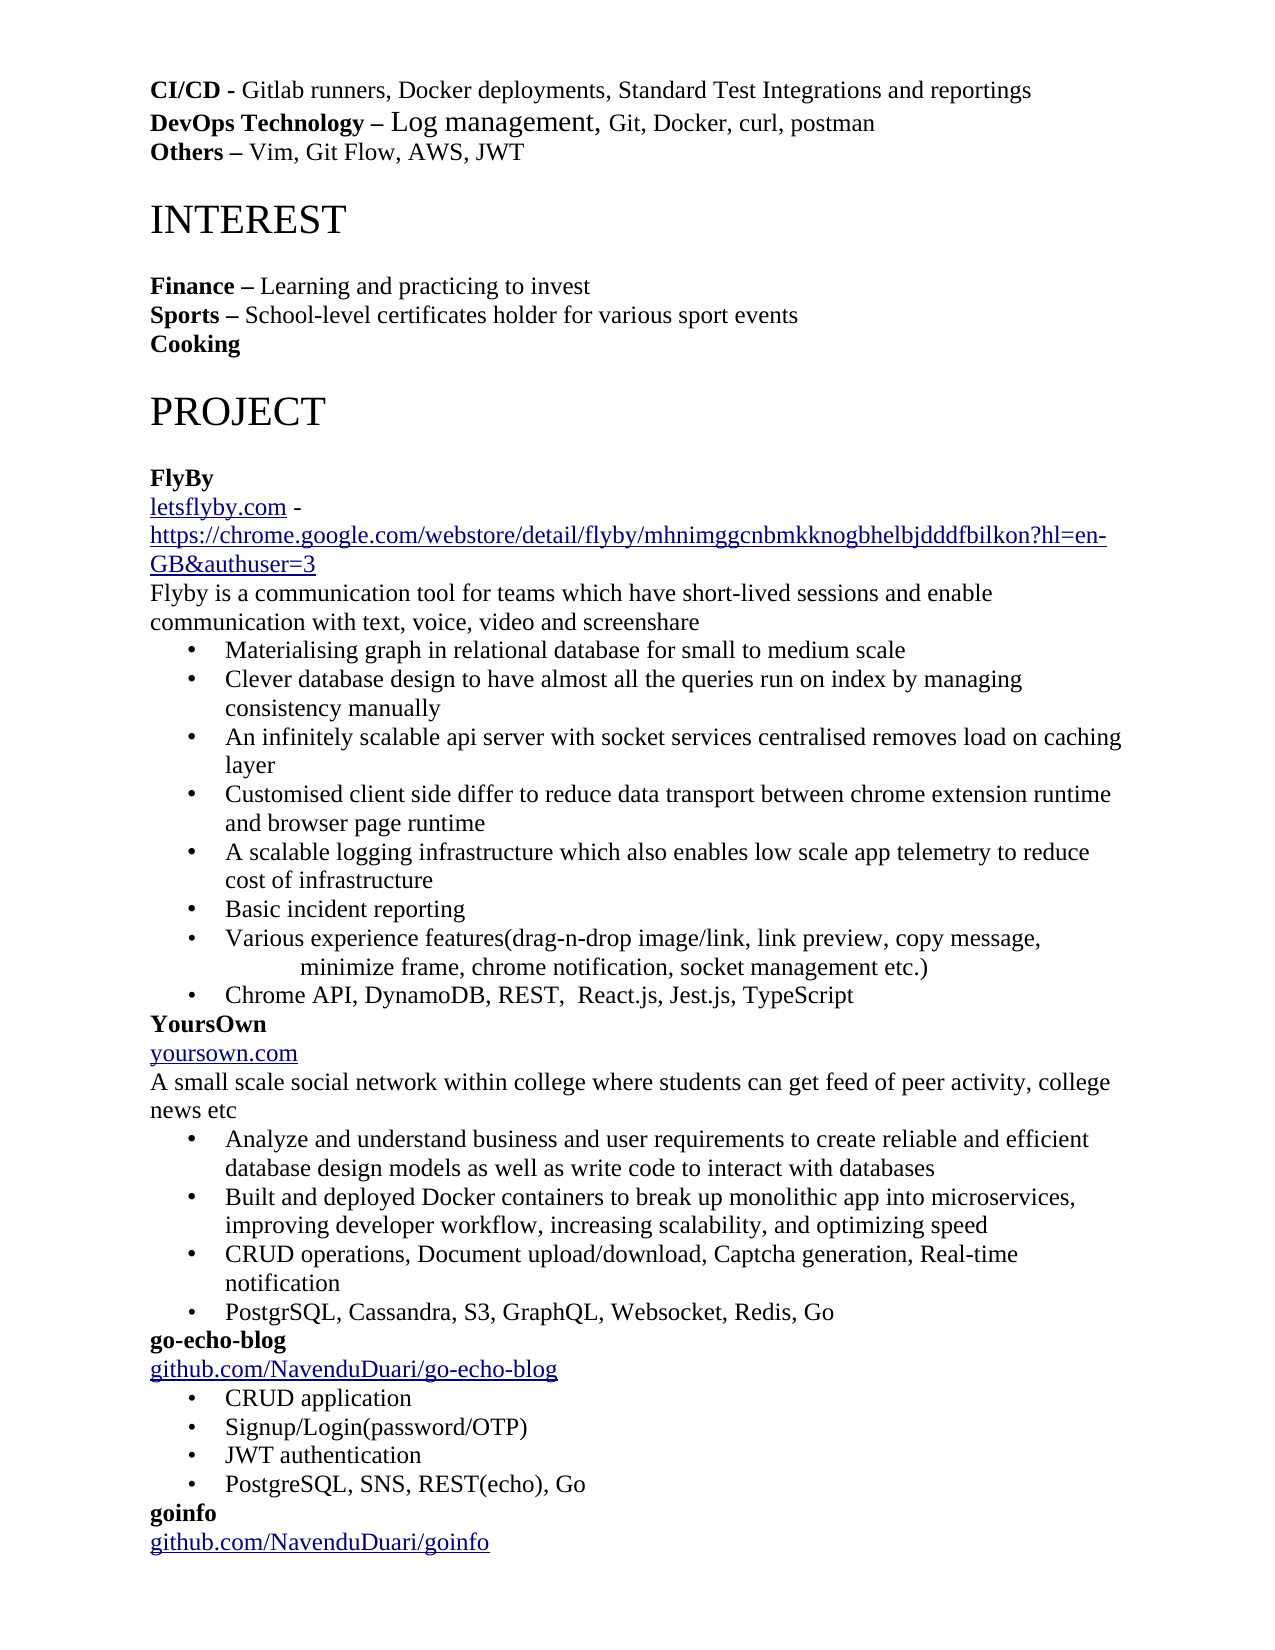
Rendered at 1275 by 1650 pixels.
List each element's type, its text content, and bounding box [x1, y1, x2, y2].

list CRUD operations, Document upload/download, Captcha generation, Real-time notification [187, 1239, 1125, 1297]
text yoursown.com [150, 1038, 1125, 1067]
text FlyBy [150, 463, 1125, 492]
list Built and deployed Docker containers to break up monolithic app into microservices, improving developer workflow, increasing scalability, and optimizing speed [187, 1182, 1125, 1239]
list Chrome API, DynamoDB, REST, React.js, Jest.js, TypeScript [187, 981, 1125, 1009]
text DevOps Technology – Log management, Git, Docker, curl, postman [150, 104, 1125, 137]
list Various experience features(drag-n-drop image/link, link preview, copy message, minimize frame, chrome notification, socket management etc.) [187, 923, 1125, 981]
list Customised client side differ to reduce data transport between chrome extension runtime and browser page runtime [187, 779, 1125, 837]
list JWT authentication [187, 1441, 1125, 1469]
list CRUD application [187, 1383, 1125, 1412]
text github.com/NavenduDuari/goinfo [150, 1527, 1125, 1556]
text github.com/NavenduDuari/go-echo-blog [150, 1354, 1125, 1383]
text INTEREST [150, 195, 1125, 243]
list A scalable logging infrastructure which also enables low scale app telemetry to reduce cost of infrastructure [187, 837, 1125, 894]
list An infinitely scalable api server with socket services centralised removes load on caching layer [187, 722, 1125, 779]
text A small scale social network within college where students can get feed of peer activity, college news etc [150, 1067, 1125, 1124]
list Analyze and understand business and user requirements to create reliable and efficient database design models as well as write code to interact with databases [187, 1124, 1125, 1182]
text goinfo [150, 1498, 1125, 1527]
text go-echo-blog [150, 1326, 1125, 1354]
list Basic incident reporting [187, 894, 1125, 923]
text Cooking [150, 329, 1125, 358]
list PostgreSQL, SNS, REST(echo), Go [187, 1469, 1125, 1498]
text CI/CD - Gitlab runners, Docker deployments, Standard Test Integrations and reportings [150, 75, 1125, 104]
text Sports – School-level certificates holder for various sport events [150, 300, 1125, 329]
text letsflyby.com - https://chrome.google.com/webstore/detail/flyby/mhnimggcnbmkknogbhelbjdddfbilkon?hl=en-GB&authuser=3 [150, 492, 1125, 578]
text Others – Vim, Git Flow, AWS, JWT [150, 137, 1125, 166]
list Materialising graph in relational database for small to medium scale [187, 636, 1125, 664]
list Clever database design to have almost all the queries run on index by managing consistency manually [187, 664, 1125, 722]
text PROJECT [150, 386, 1125, 434]
text Flyby is a communication tool for teams which have short-lived sessions and enable communication with text, voice, video and screenshare [150, 578, 1125, 636]
list PostgrSQL, Cassandra, S3, GraphQL, Websocket, Redis, Go [187, 1297, 1125, 1326]
text Finance – Learning and practicing to invest [150, 271, 1125, 300]
list Signup/Login(password/OTP) [187, 1412, 1125, 1441]
text YoursOwn [150, 1009, 1125, 1038]
